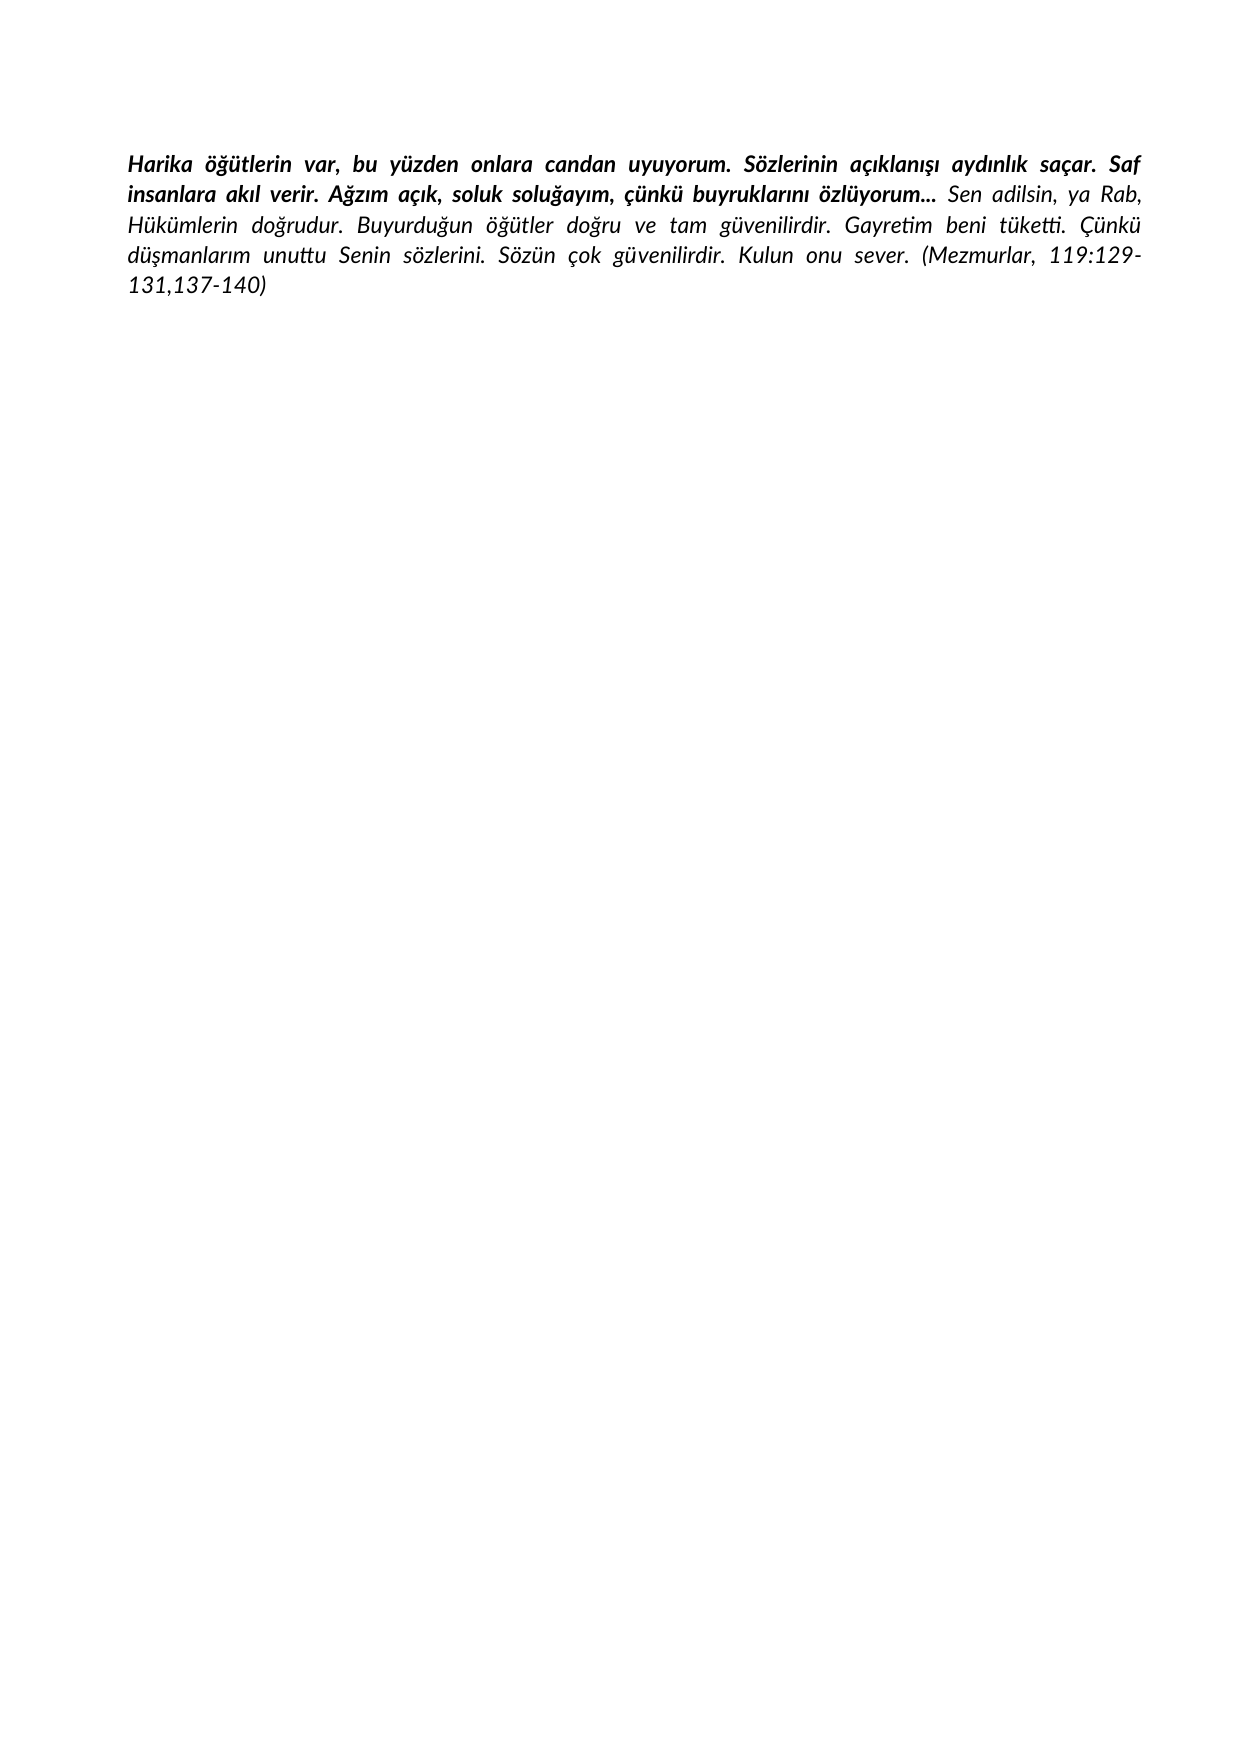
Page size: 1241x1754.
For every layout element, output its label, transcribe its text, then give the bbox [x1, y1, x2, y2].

text Harika öğütlerin var, bu yüzden onlara candan uyuyorum. Sözlerinin açıklanışı aydınlık saçar. Saf insanlara akıl verir. Ağzım açık, soluk soluğayım, çünkü buyruklarını özlüyorum... Sen adilsin, ya Rab, Hükümlerin doğrudur. Buyurduğun öğütler doğru ve tam güvenilirdir. Gayretim beni tüketti. Çünkü düşmanlarım unuttu Senin sözlerini. Sözün çok güvenilirdir. Kulun onu sever. (Mezmurlar, 119:129-131,137-140) [127, 150, 1143, 298]
